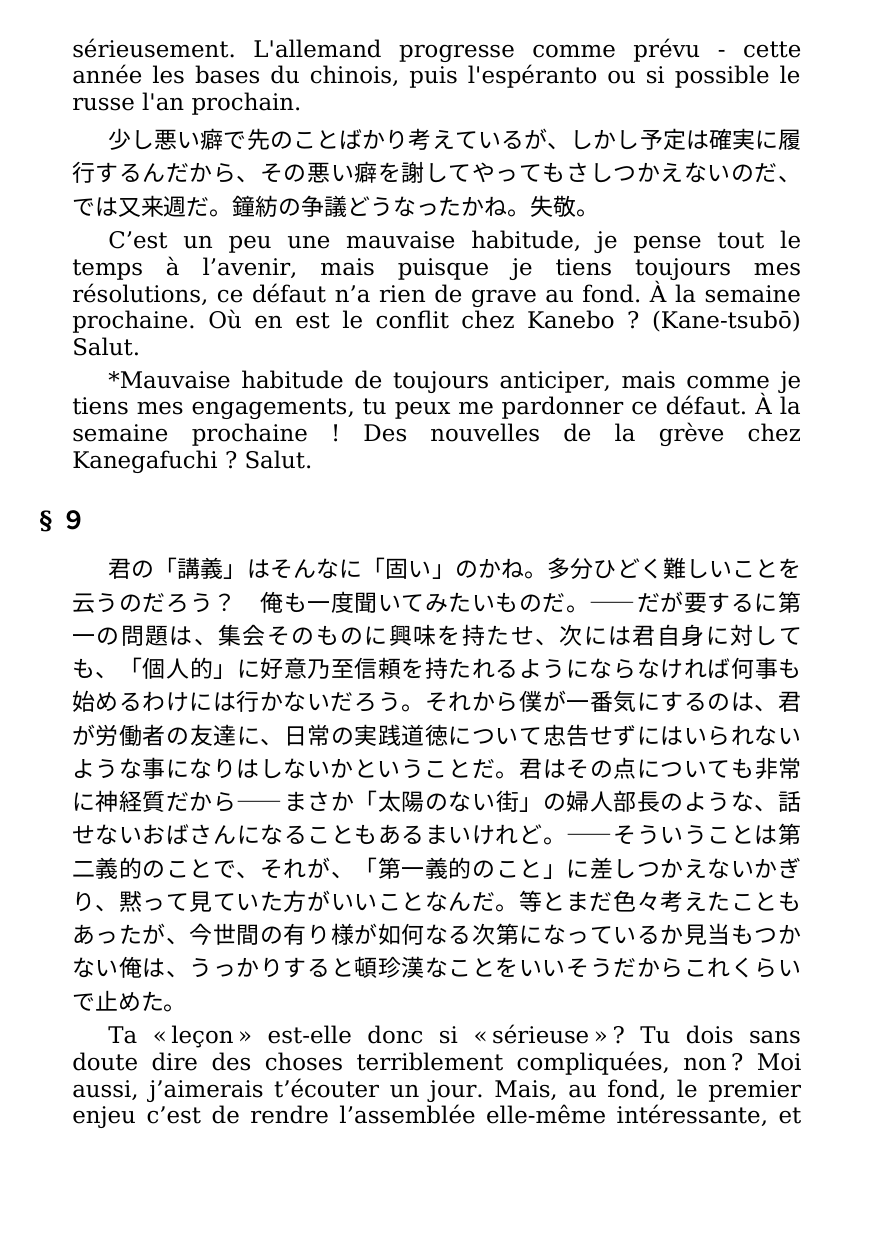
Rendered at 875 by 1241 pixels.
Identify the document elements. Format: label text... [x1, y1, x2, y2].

text 君の「講義」はそんなに「固い」のかね。多分ひどく難しいことを云うのだろう？ 俺も一度聞いてみたいものだ。――だが要するに第一の問題は、集会そのものに興味を持たせ、次には君自身に対しても、「個人的」に好意乃至信頼を持たれるようにならなければ何事も始めるわけには行かないだろう。それから僕が一番気にするのは、君が労働者の友達に、日常の実践道徳について忠告せずにはいられないような事になりはしないかということだ。君はその点についても非常に神経質だから――まさか「太陽のない街」の婦人部長のような、話せないおばさんになることもあるまいけれど。――そういうことは第二義的のことで、それが、「第一義的のこと」に差しつかえないかぎり、黙って見ていた方がいいことなんだ。等とまだ色々考えたこともあったが、今世間の有り様が如何なる次第になっているか見当もつかない俺は、うっかりすると頓珍漢なことをいいそうだからこれくらいで止めた。 [72, 551, 802, 1017]
text Ta « leçon » est-elle donc si « sérieuse » ? Tu dois sans doute dire des choses terriblement compliquées, non ? Moi aussi, j’aimerais t’écouter un jour. Mais, au fond, le premier enjeu c’est de rendre l’assemblée elle-même intéressante, et [72, 1022, 802, 1129]
text C’est un peu une mauvaise habitude, je pense tout le temps à l’avenir, mais puisque je tiens toujours mes résolutions, ce défaut n’a rien de grave au fond. À la semaine prochaine. Où en est le conflit chez Kanebo ? (Kane-tsubō) Salut. [72, 228, 802, 361]
subtitle § ９ [36, 497, 838, 539]
text sérieusement. L'allemand progresse comme prévu - cette année les bases du chinois, puis l'espéranto ou si possible le russe l'an prochain. [72, 36, 802, 116]
text *Mauvaise habitude de toujours anticiper, mais comme je tiens mes engagements, tu peux me pardonner ce défaut. À la semaine prochaine ! Des nouvelles de la grève chez Kanegafuchi ? Salut. [72, 367, 802, 473]
text 少し悪い癖で先のことばかり考えているが、しかし予定は確実に履行するんだから、その悪い癖を謝してやってもさしつかえないのだ、では又来週だ。鐘紡の争議どうなったかね。失敬。 [72, 122, 802, 222]
